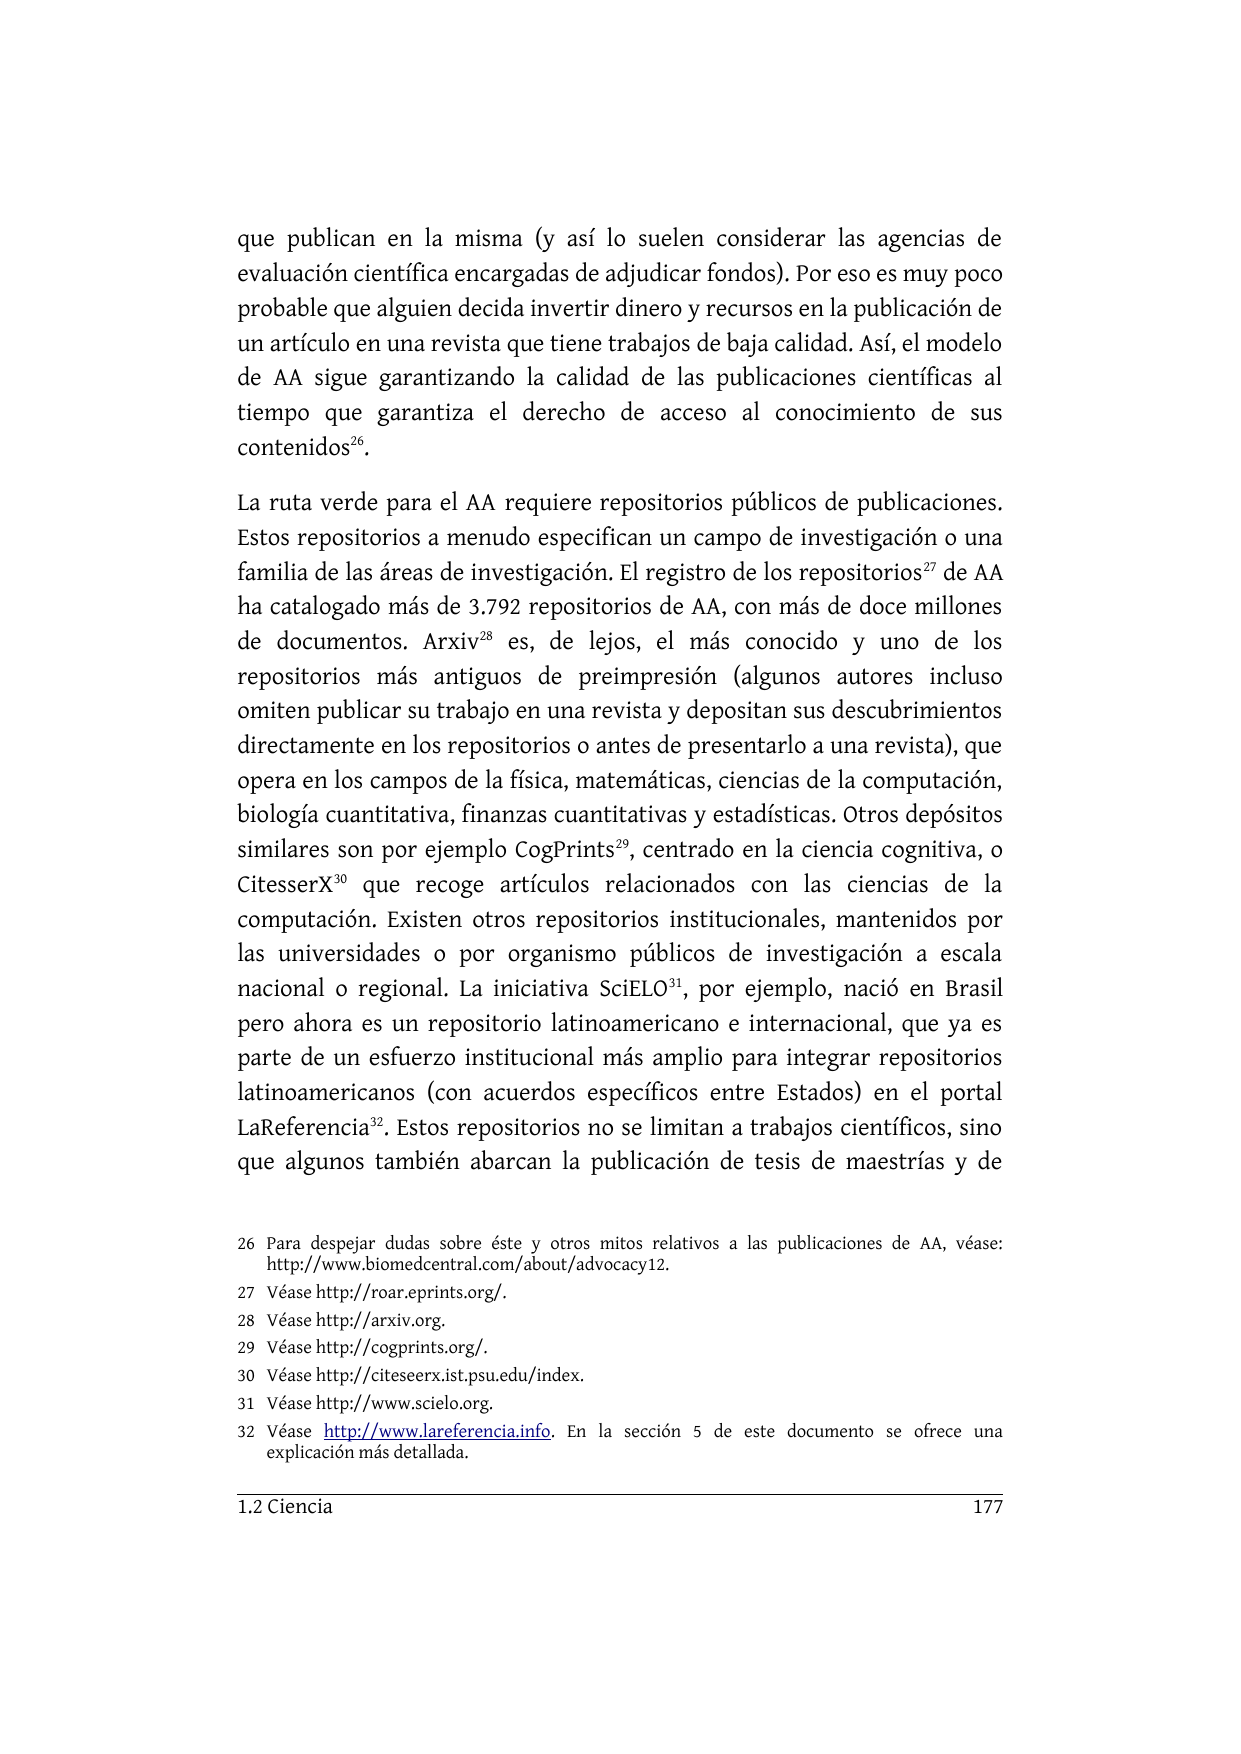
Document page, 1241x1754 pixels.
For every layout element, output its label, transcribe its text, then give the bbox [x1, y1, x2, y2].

text que publican en la misma (y así lo suelen considerar las agencias de evaluación científica encargadas de adjudicar fondos). Por eso es muy poco probable que alguien decida invertir dinero y recursos en la publicación de un artículo en una revista que tiene trabajos de baja calidad. Así, el modelo de AA sigue garantizando la calidad de las publicaciones científicas al tiempo que garantiza el derecho de acceso al conocimiento de sus contenidos. [237, 225, 1003, 462]
text Véase http://www.scielo.org. [237, 1393, 1003, 1414]
text Véase http://arxiv.org. [237, 1310, 1003, 1331]
text Véase http://cogprints.org/. [237, 1337, 1003, 1359]
text Para despejar dudas sobre éste y otros mitos relativos a las publicaciones de AA, véase: http://www.biomedcentral.com/about/advocacy12. [237, 1233, 1003, 1276]
text La ruta verde para el AA requiere repositorios públicos de publicaciones. Estos repositorios a menudo especifican un campo de investigación o una familia de las áreas de investigación. El registro de los repositorios de AA ha catalogado más de 3.792 repositorios de AA, con más de doce millones de documentos. Arxiv es, de lejos, el más conocido y uno de los repositorios más antiguos de preimpresión (algunos autores incluso omiten publicar su trabajo en una revista y depositan sus descubrimientos directamente en los repositorios o antes de presentarlo a una revista), que opera en los campos de la física, matemáticas, ciencias de la computación, biología cuantitativa, finanzas cuantitativas y estadísticas. Otros depósitos similares son por ejemplo CogPrints, centrado en la ciencia cognitiva, o CitesserX que recoge artículos relacionados con las ciencias de la computación. Existen otros repositorios institucionales, mantenidos por las universidades o por organismo públicos de investigación a escala nacional o regional. La iniciativa SciELO, por ejemplo, nació en Brasil pero ahora es un repositorio latinoamericano e internacional, que ya es parte de un esfuerzo institucional más amplio para integrar repositorios latinoamericanos (con acuerdos específicos entre Estados) en el portal LaReferencia. Estos repositorios no se limitan a trabajos científicos, sino que algunos también abarcan la publicación de tesis de maestrías y de [237, 489, 1003, 1177]
text Véase http://roar.eprints.org/. [237, 1282, 1003, 1304]
text Véase http://citeseerx.ist.psu.edu/index. [237, 1365, 1003, 1387]
text Véase http://www.lareferencia.info. En la sección 5 de este documento se ofrece una explicación más detallada. [237, 1421, 1003, 1464]
